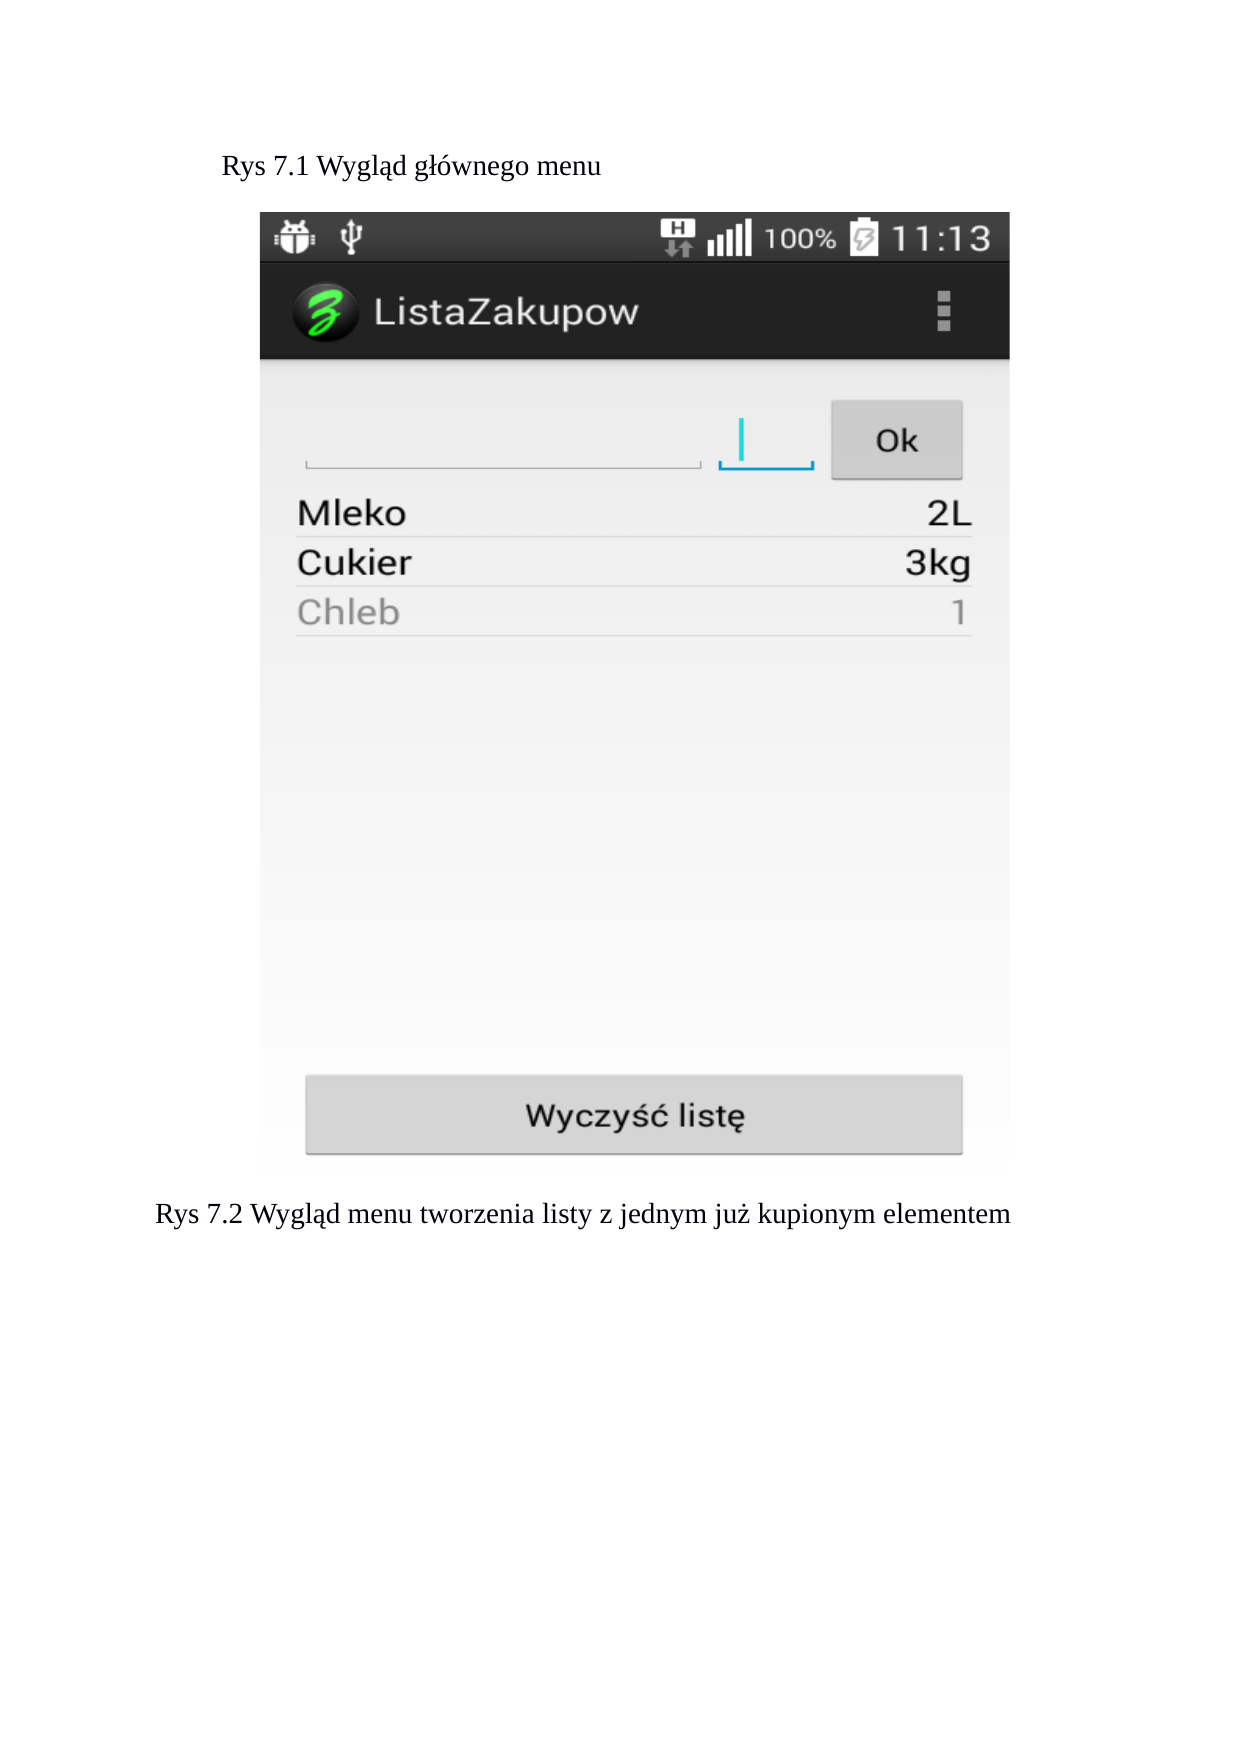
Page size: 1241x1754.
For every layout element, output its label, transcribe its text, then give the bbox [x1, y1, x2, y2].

text Rys 7.1 Wygląd głównego menu [148, 148, 1122, 181]
text Rys 7.2 Wygląd menu tworzenia listy z jednym już kupionym elementem [148, 213, 1122, 1230]
picture [259, 212, 1010, 1195]
